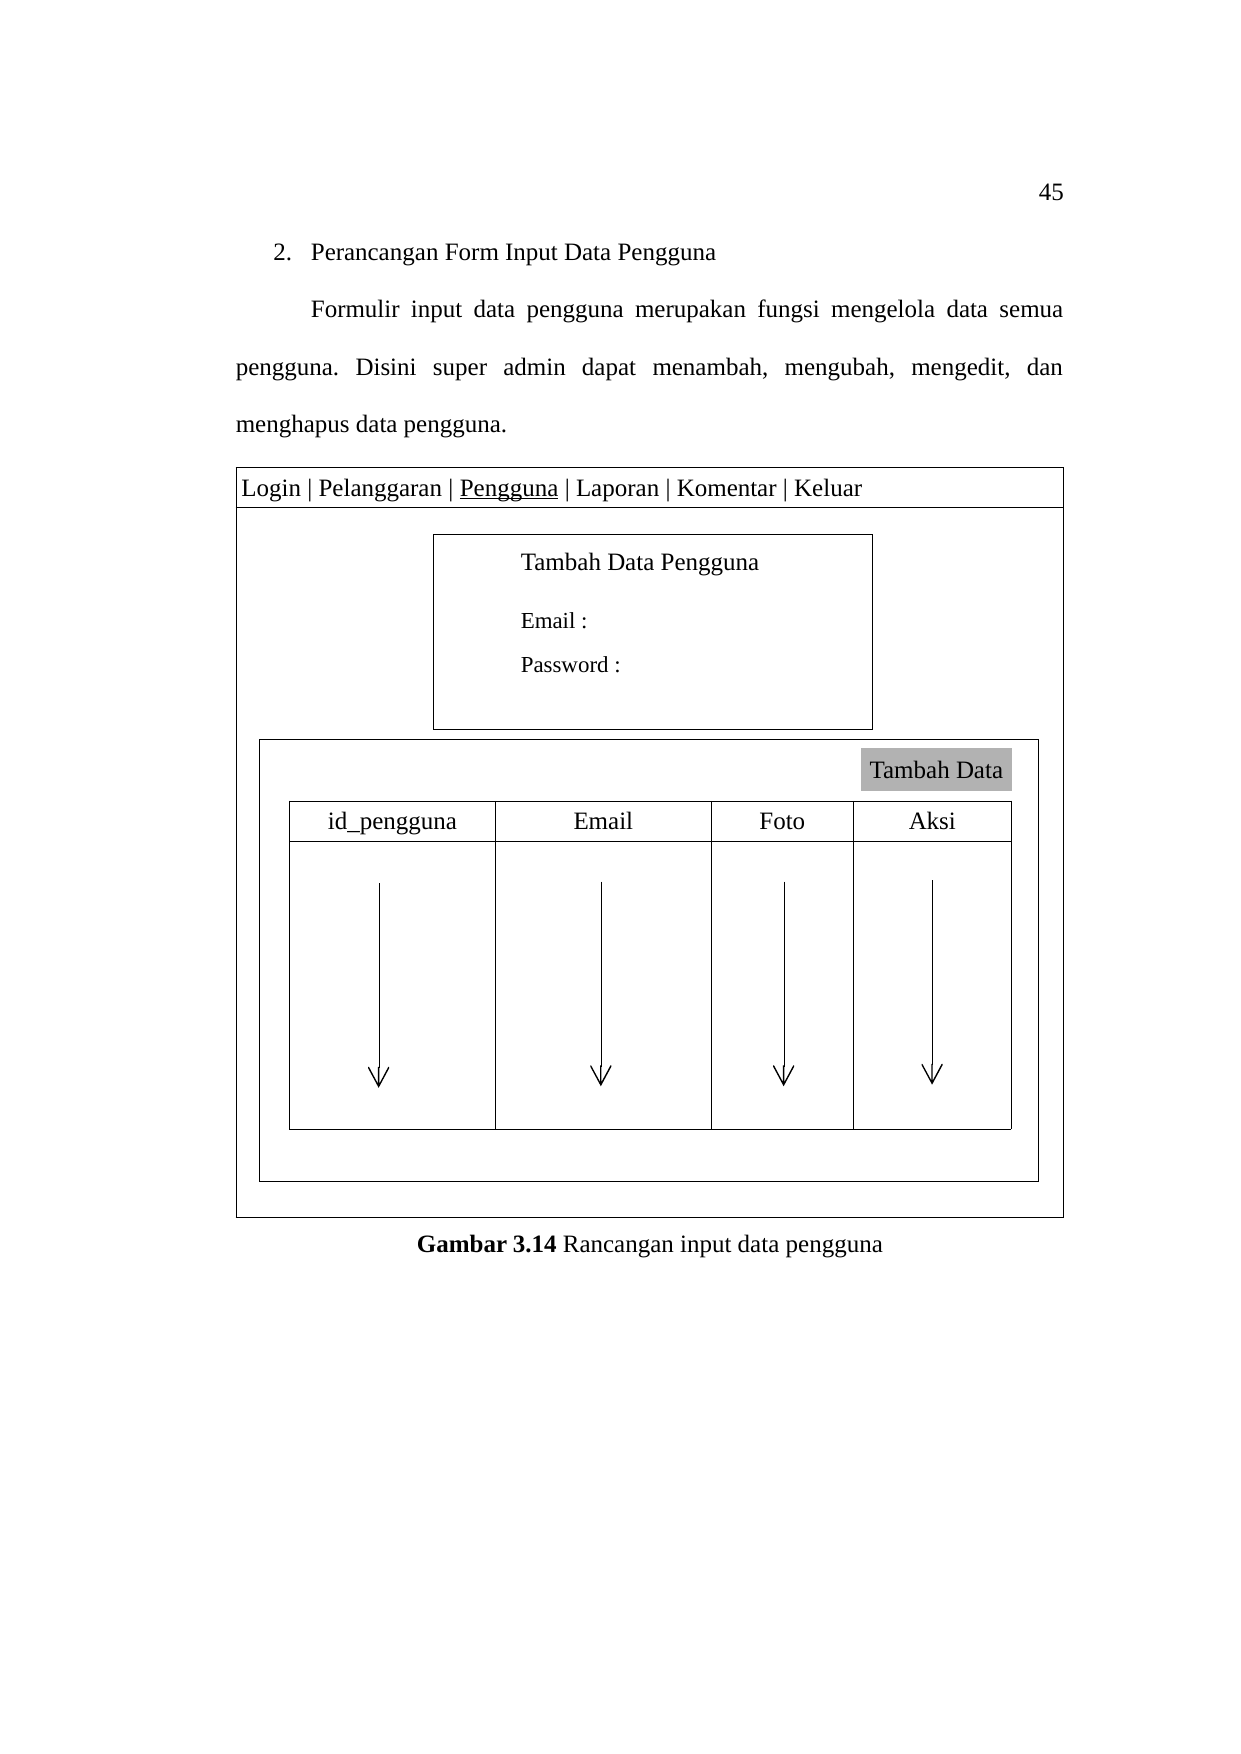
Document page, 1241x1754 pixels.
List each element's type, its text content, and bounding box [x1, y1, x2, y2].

list Perancangan Form Input Data Pengguna [273, 237, 1063, 266]
table_header Login | Pelanggaran | Pengguna | Laporan | Komentar | Keluar [237, 468, 1063, 507]
table_cell [854, 842, 1011, 1129]
table_header Email [496, 802, 711, 841]
text Formulir input data pengguna merupakan fungsi mengelola data semua pengguna. Disini super admin dapat menambah, mengubah, mengedit, dan menghapus data pengguna. [236, 294, 1063, 438]
table_header Aksi [854, 802, 1011, 841]
table_cell [290, 842, 495, 1129]
table_header id_pengguna [290, 802, 495, 841]
table_cell [237, 508, 1063, 1217]
table_cell [496, 842, 711, 1129]
text Gambar 3.14 Rancangan input data pengguna [236, 1229, 1063, 1258]
table_header Foto [712, 802, 853, 841]
table_cell [712, 842, 853, 1129]
